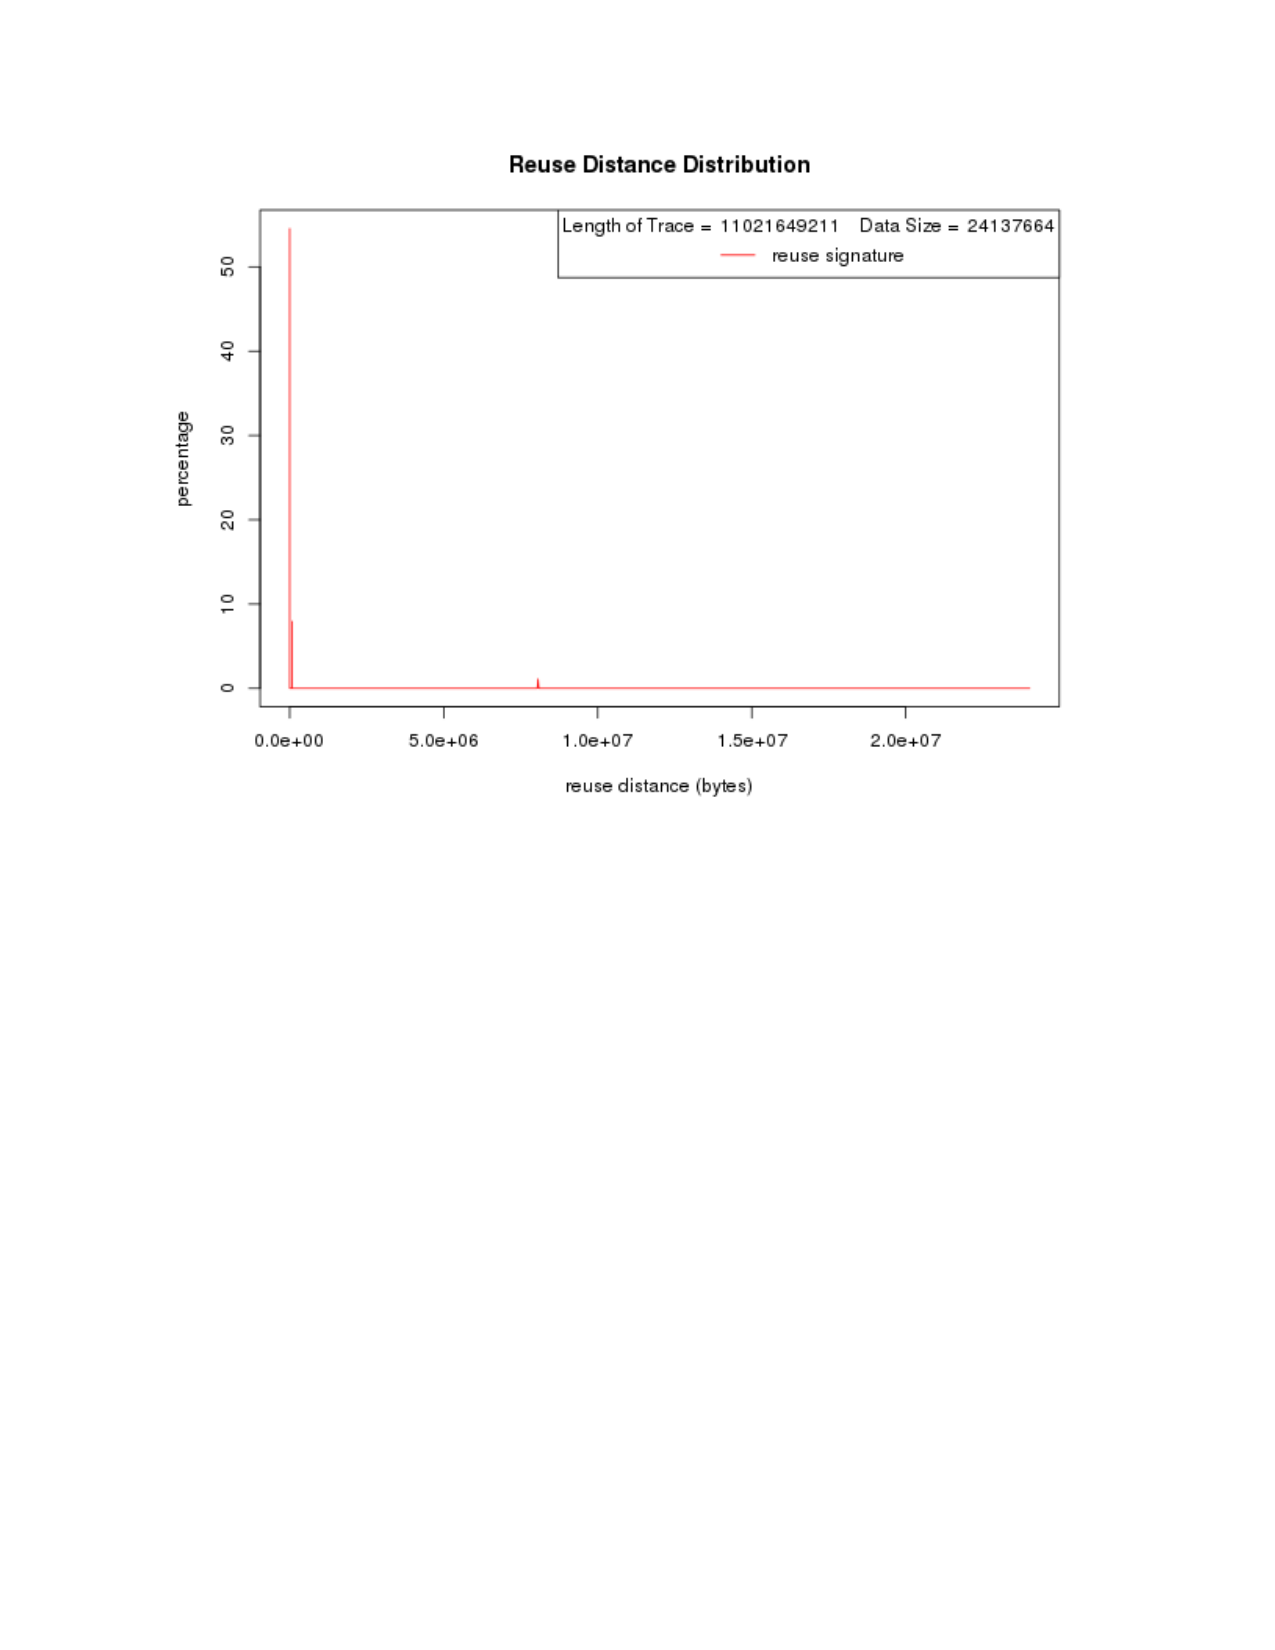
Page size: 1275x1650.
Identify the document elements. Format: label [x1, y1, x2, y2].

picture [168, 118, 1107, 822]
